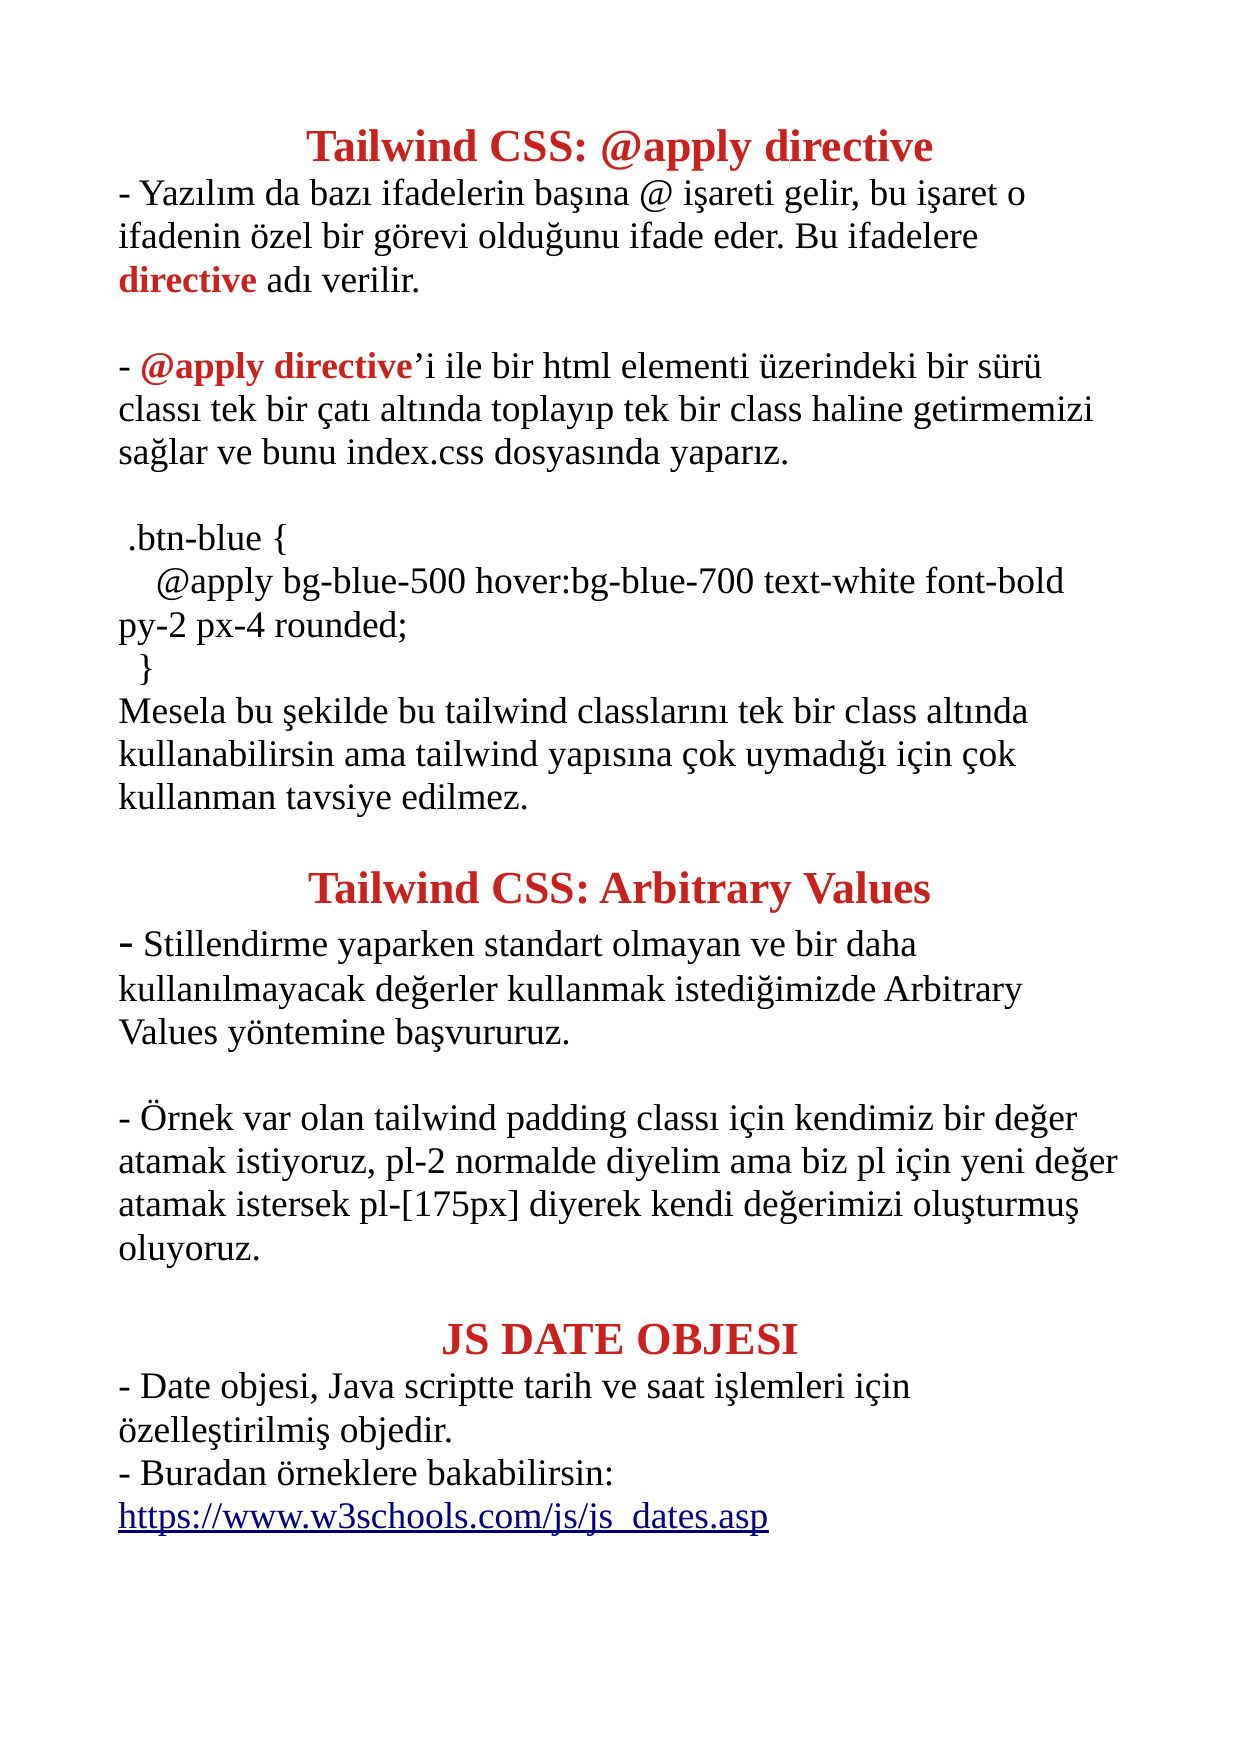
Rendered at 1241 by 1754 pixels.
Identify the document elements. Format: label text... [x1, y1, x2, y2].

text @apply bg-blue-500 hover:bg-blue-700 text-white font-bold py-2 px-4 rounded; [118, 559, 1122, 645]
text JS DATE OBJESI [118, 1311, 1122, 1364]
text - Stillendirme yaparken standart olmayan ve bir daha kullanılmayacak değerler kullanmak istediğimizde Arbitrary Values yöntemine başvururuz. [118, 913, 1122, 1052]
text Tailwind CSS: Arbitrary Values [118, 861, 1122, 913]
text - @apply directive’i ile bir html elementi üzerindeki bir sürü classı tek bir çatı altında toplayıp tek bir class haline getirmemizi sağlar ve bunu index.css dosyasında yaparız. [118, 343, 1122, 473]
text - Yazılım da bazı ifadelerin başına @ işareti gelir, bu işaret o ifadenin özel bir görevi olduğunu ifade eder. Bu ifadelere directive adı verilir. [118, 171, 1122, 300]
text - Date objesi, Java scriptte tarih ve saat işlemleri için özelleştirilmiş objedir. [118, 1364, 1122, 1450]
text } [118, 645, 1122, 688]
text Mesela bu şekilde bu tailwind classlarını tek bir class altında kullanabilirsin ama tailwind yapısına çok uymadığı için çok kullanman tavsiye edilmez. [118, 688, 1122, 818]
text .btn-blue { [118, 516, 1122, 559]
text https://www.w3schools.com/js/js_dates.asp [118, 1493, 1122, 1536]
text - Örnek var olan tailwind padding classı için kendimiz bir değer atamak istiyoruz, pl-2 normalde diyelim ama biz pl için yeni değer atamak istersek pl-[175px] diyerek kendi değerimizi oluşturmuş oluyoruz. [118, 1096, 1122, 1268]
text - Buradan örneklere bakabilirsin: [118, 1450, 1122, 1493]
text Tailwind CSS: @apply directive [118, 118, 1122, 171]
